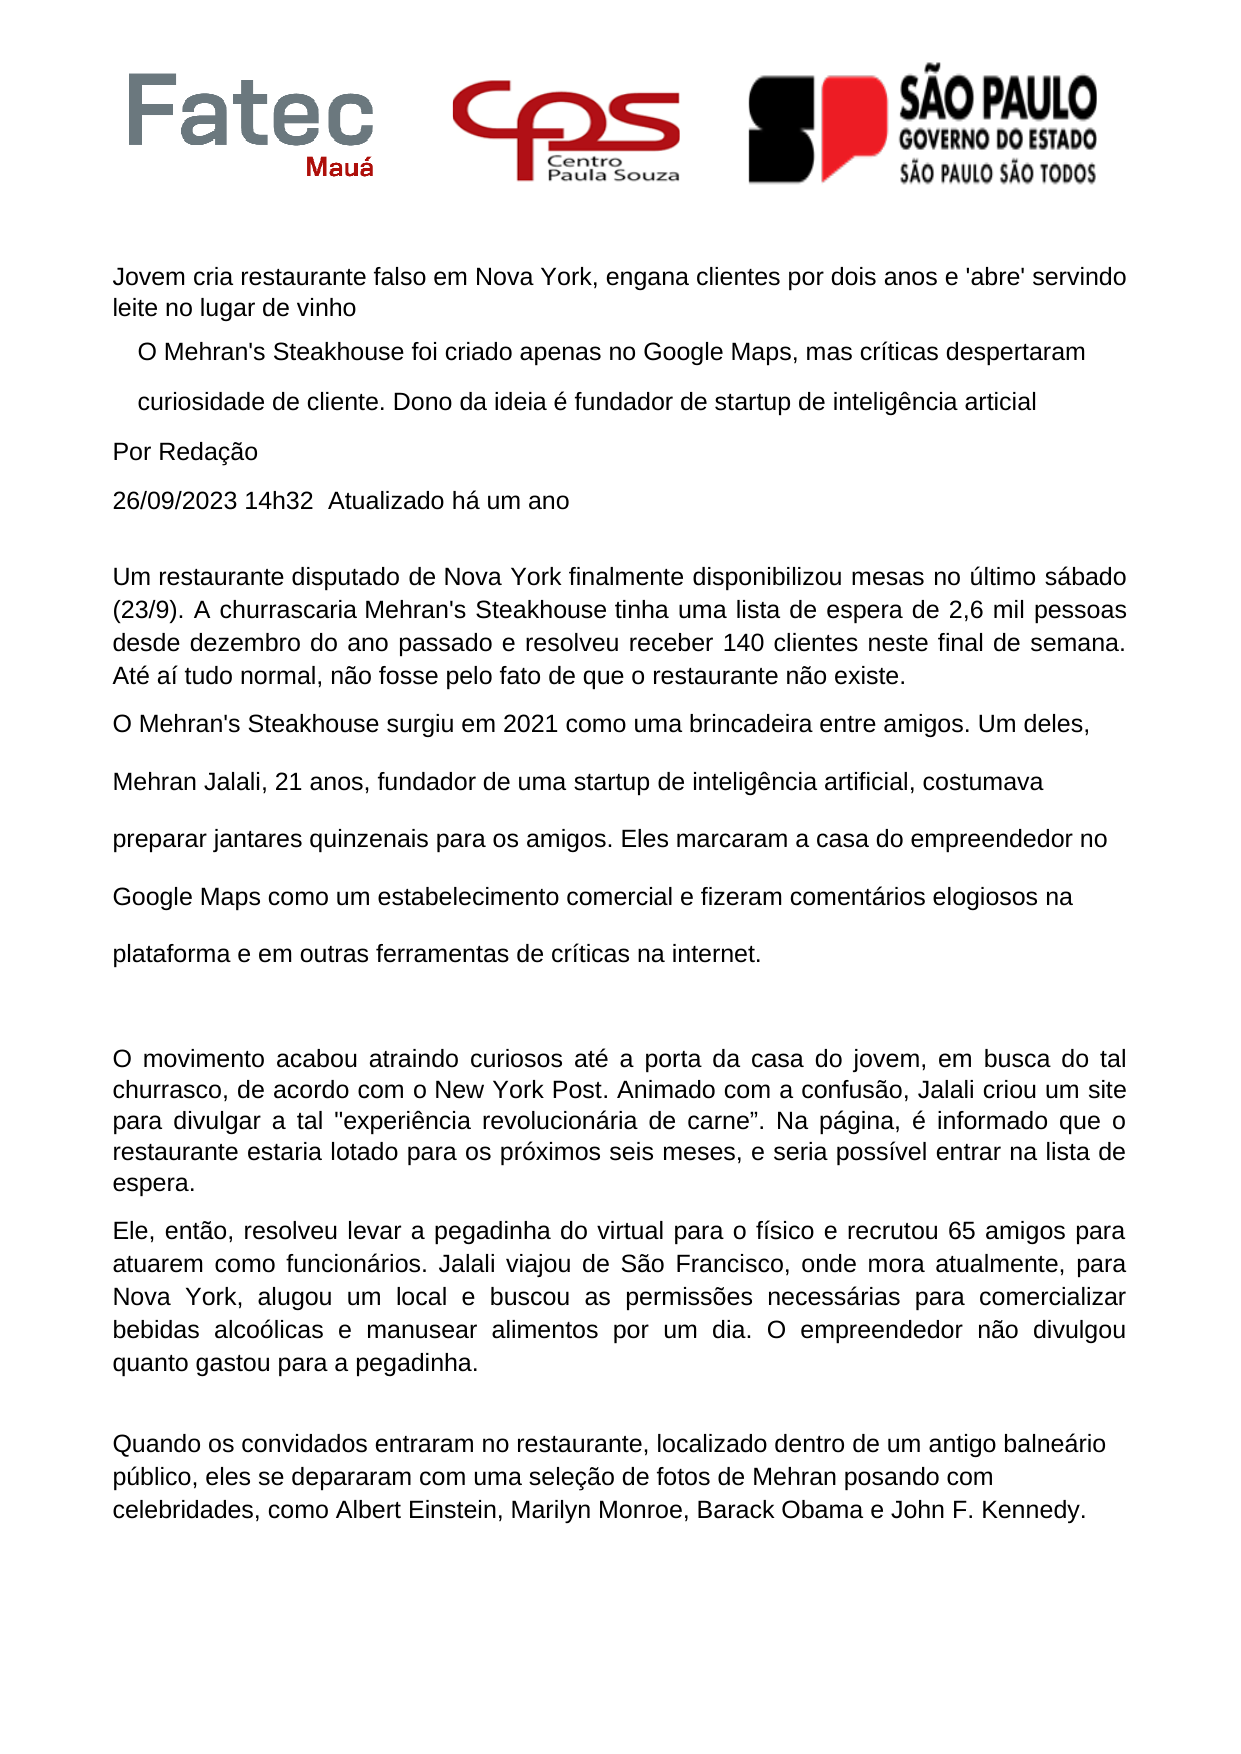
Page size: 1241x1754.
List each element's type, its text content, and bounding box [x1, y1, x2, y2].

subtitle O Mehran's Steakhouse foi criado apenas no Google Maps, mas críticas despertaram curiosidade de cliente. Dono da ideia é fundador de startup de inteligência articial [137, 337, 1103, 416]
text 26/09/2023 14h32 Atualizado há um ano [112, 486, 1128, 514]
text Um restaurante disputado de Nova York finalmente disponibilizou mesas no último sábado (23/9). A churrascaria Mehran's Steakhouse tinha uma lista de espera de 2,6 mil pessoas desde dezembro do ano passado e resolveu receber 140 clientes neste final de semana. Até aí tudo normal, não fosse pelo fato de que o restaurante não existe. [112, 562, 1128, 690]
picture [479, 60, 681, 203]
subtitle Jovem cria restaurante falso em Nova York, engana clientes por dois anos e 'abre' servindo leite no lugar de vinho [112, 262, 1128, 322]
text Quando os convidados entraram no restaurante, localizado dentro de um antigo balneário público, eles se depararam com uma seleção de fotos de Mehran posando com celebridades, como Albert Einstein, Marilyn Monroe, Barack Obama e John F. Kennedy. [112, 1396, 1128, 1523]
picture [143, 72, 377, 229]
text O movimento acabou atraindo curiosos até a porta da casa do jovem, em busca do tal churrasco, de acordo com o New York Post. Animado com a confusão, Jalali criou um site para divulgar a tal "experiência revolucionária de carne”. Na página, é informado que o restaurante estaria lotado para os próximos seis meses, e seria possível entrar na lista de espera. [112, 1044, 1128, 1197]
text O Mehran's Steakhouse surgiu em 2021 como uma brincadeira entre amigos. Um deles, Mehran Jalali, 21 anos, fundador de uma startup de inteligência artificial, costumava preparar jantares quinzenais para os amigos. Eles marcaram a casa do empreendedor no Google Maps como um estabelecimento comercial e fizeram comentários elogiosos na plataforma e em outras ferramentas de críticas na internet. [112, 709, 1128, 968]
text Ele, então, resolveu levar a pegadinha do virtual para o físico e recrutou 65 amigos para atuarem como funcionários. Jalali viajou de São Francisco, onde mora atualmente, para Nova York, alugou um local e buscou as permissões necessárias para comercializar bebidas alcoólicas e manusear alimentos por um dia. O empreendedor não divulgou quanto gastou para a pegadinha. [112, 1216, 1128, 1377]
text Por Redação [112, 437, 1128, 466]
